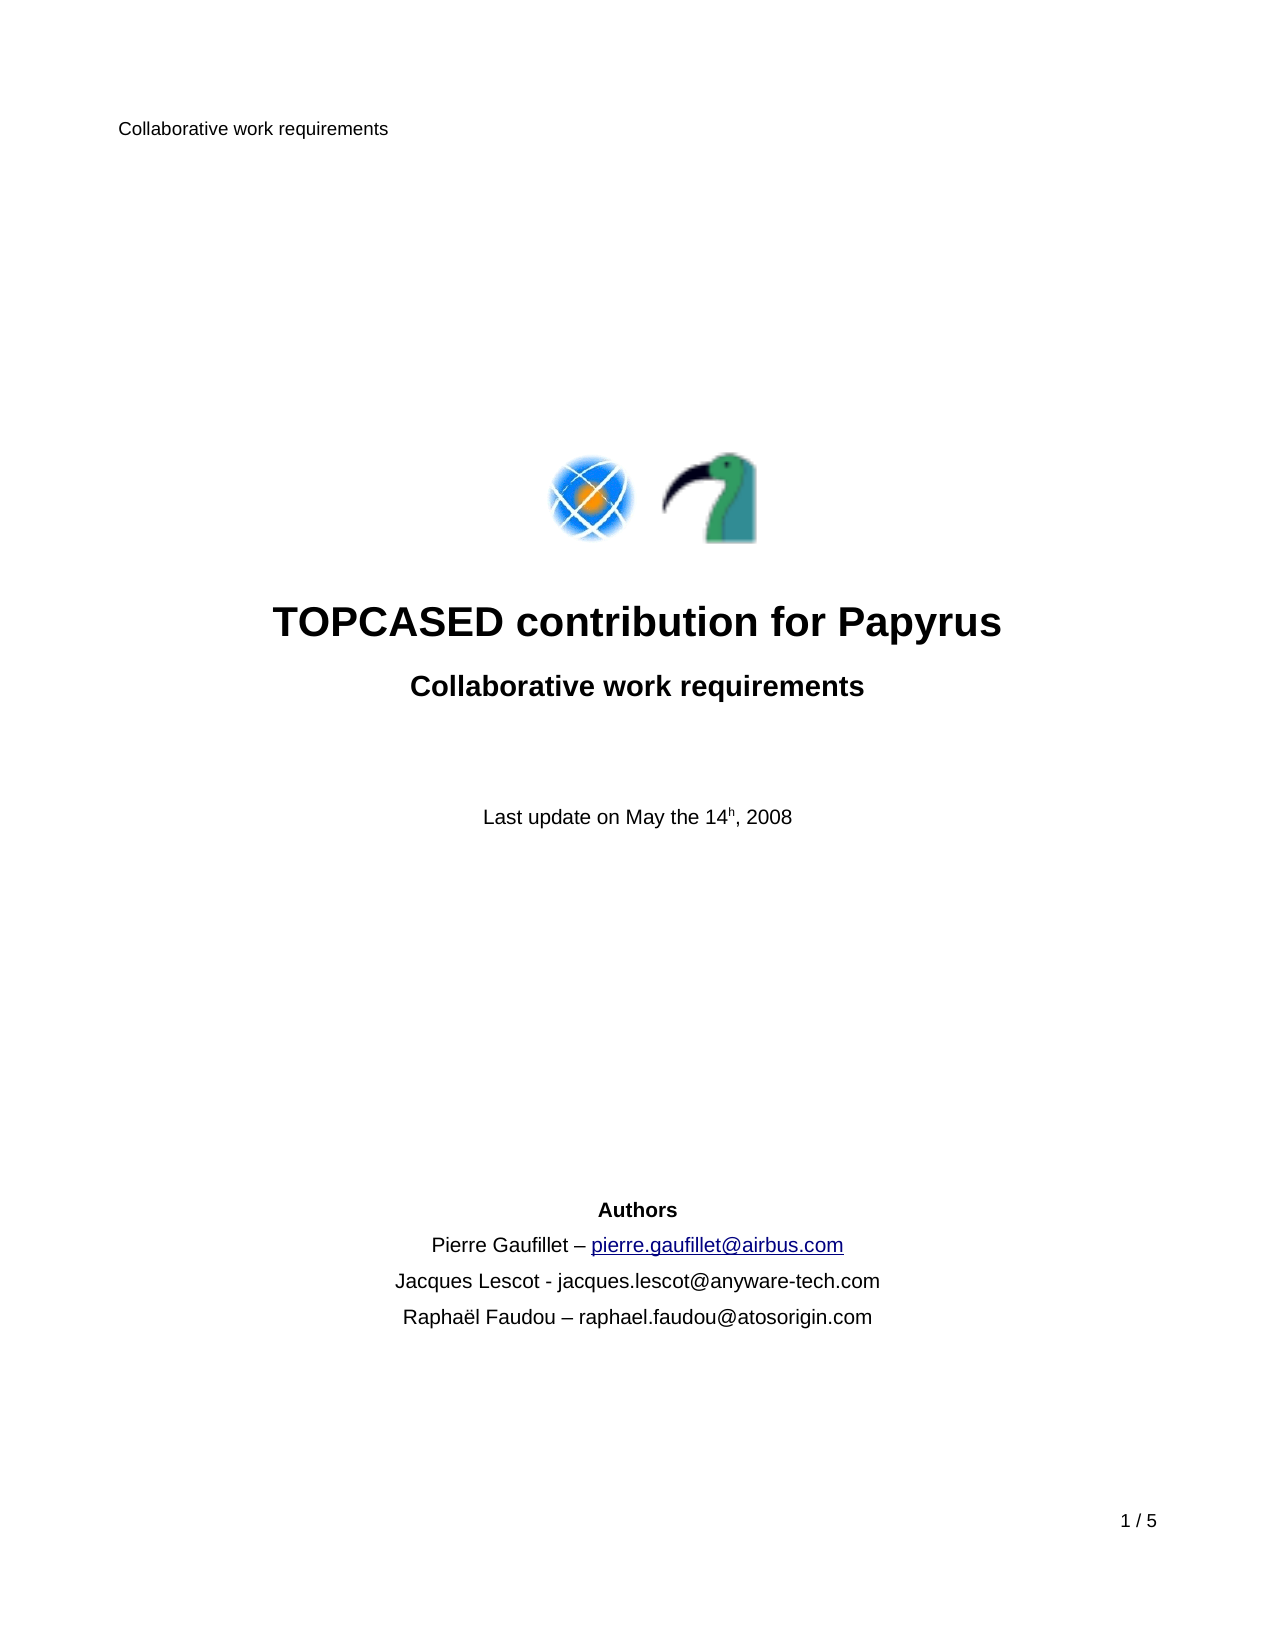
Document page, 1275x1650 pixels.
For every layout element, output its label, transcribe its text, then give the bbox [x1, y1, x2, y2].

picture [543, 450, 639, 546]
text Pierre Gaufillet – pierre.gaufillet@airbus.com [118, 1234, 1157, 1257]
subtitle TOPCASED contribution for Papyrus [118, 598, 1157, 645]
text Authors [118, 1198, 1157, 1222]
picture [661, 451, 759, 547]
text Last update on May the 14h, 2008 [118, 805, 1157, 828]
text Jacques Lescot - jacques.lescot@anyware-tech.com [118, 1270, 1157, 1293]
text Raphaël Faudou – raphael.faudou@atosorigin.com [118, 1306, 1157, 1329]
subtitle Collaborative work requirements [118, 670, 1157, 702]
